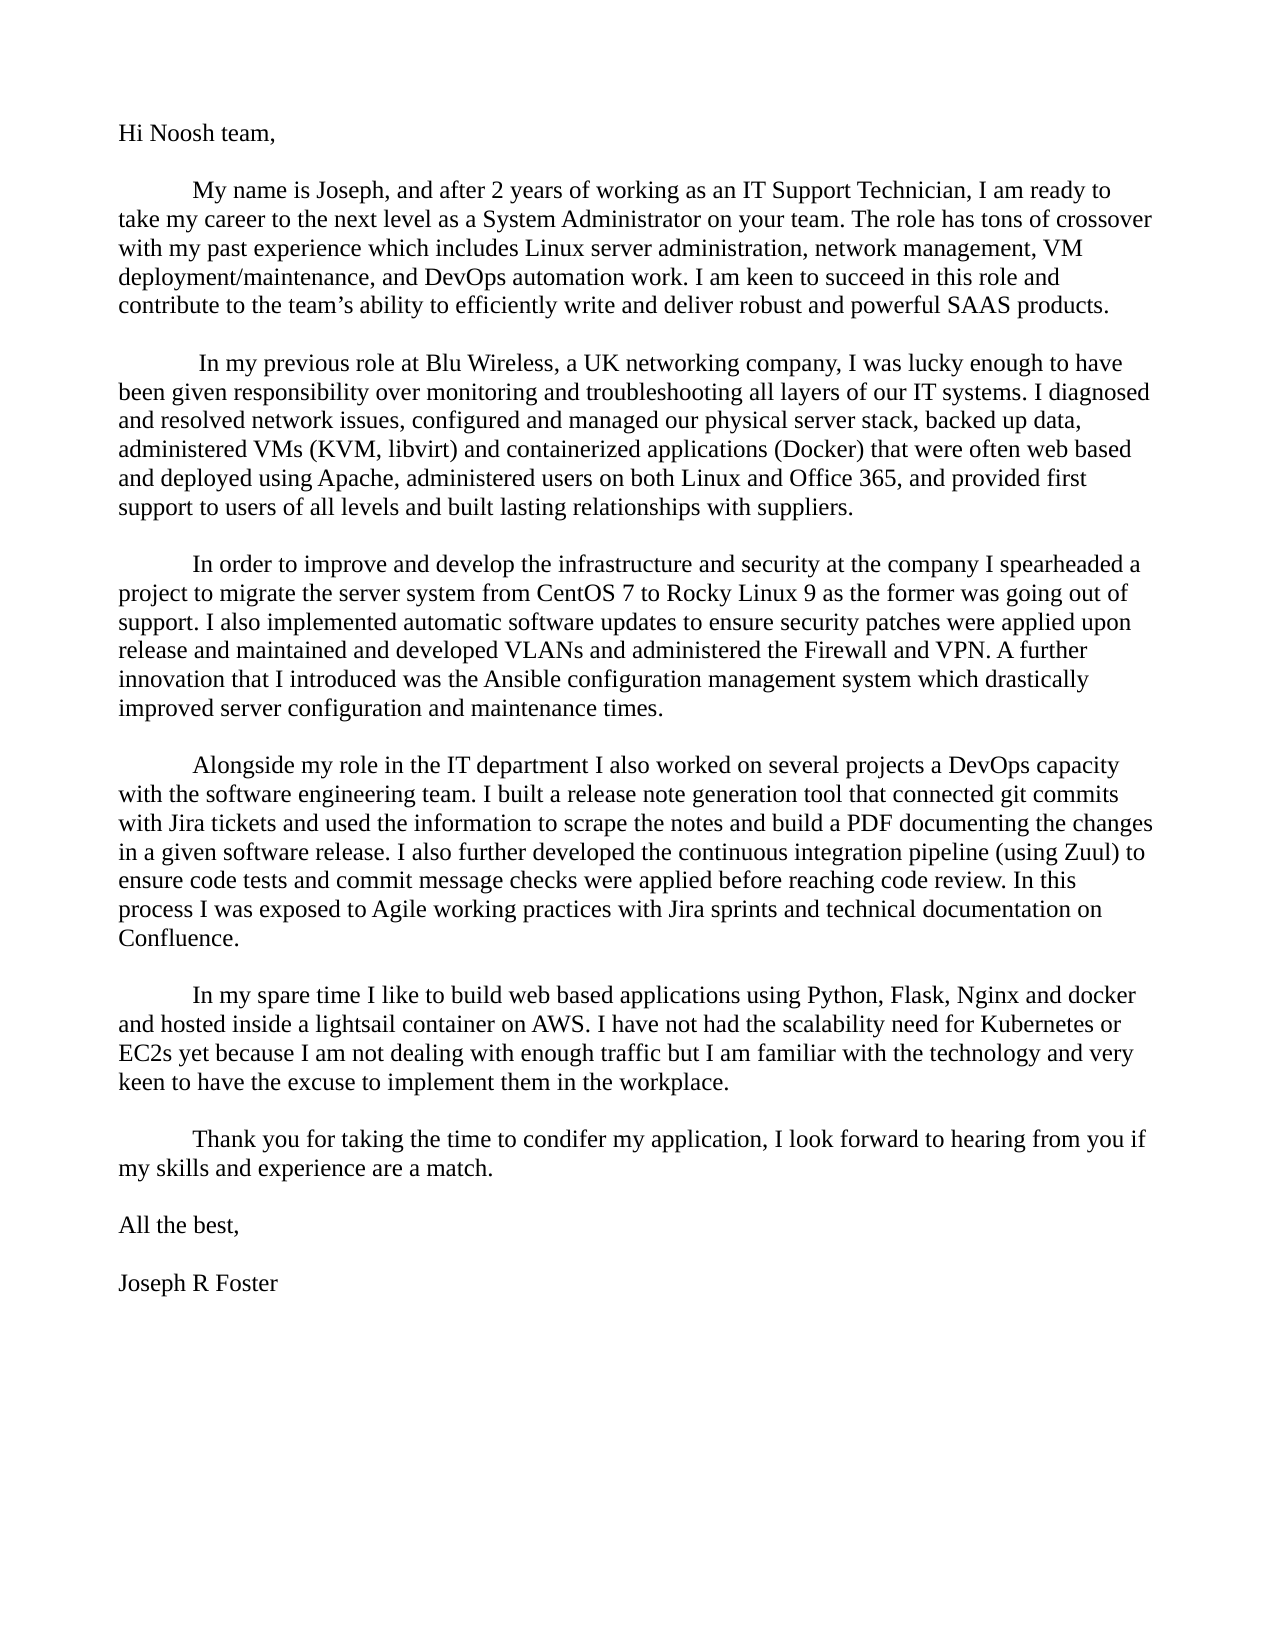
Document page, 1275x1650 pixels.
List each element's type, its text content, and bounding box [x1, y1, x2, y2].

text Alongside my role in the IT department I also worked on several projects a DevOps capacity with the software engineering team. I built a release note generation tool that connected git commits with Jira tickets and used the information to scrape the notes and build a PDF documenting the changes in a given software release. I also further developed the continuous integration pipeline (using Zuul) to ensure code tests and commit message checks were applied before reaching code review. In this process I was exposed to Agile working practices with Jira sprints and technical documentation on Confluence. [118, 751, 1157, 952]
text In my previous role at Blu Wireless, a UK networking company, I was lucky enough to have been given responsibility over monitoring and troubleshooting all layers of our IT systems. I diagnosed and resolved network issues, configured and managed our physical server stack, backed up data, administered VMs (KVM, libvirt) and containerized applications (Docker) that were often web based and deployed using Apache, administered users on both Linux and Office 365, and provided first support to users of all levels and built lasting relationships with suppliers. [118, 348, 1157, 521]
text Thank you for taking the time to condifer my application, I look forward to hearing from you if my skills and experience are a match. [118, 1124, 1157, 1182]
text All the best, [118, 1211, 1157, 1239]
text In order to improve and develop the infrastructure and security at the company I spearheaded a project to migrate the server system from CentOS 7 to Rocky Linux 9 as the former was going out of support. I also implemented automatic software updates to ensure security patches were applied upon release and maintained and developed VLANs and administered the Firewall and VPN. A further innovation that I introduced was the Ansible configuration management system which drastically improved server configuration and maintenance times. [118, 549, 1157, 722]
text In my spare time I like to build web based applications using Python, Flask, Nginx and docker and hosted inside a lightsail container on AWS. I have not had the scalability need for Kubernetes or EC2s yet because I am not dealing with enough traffic but I am familiar with the technology and very keen to have the excuse to implement them in the workplace. [118, 981, 1157, 1096]
text Hi Noosh team, [118, 118, 1157, 147]
text My name is Joseph, and after 2 years of working as an IT Support Technician, I am ready to take my career to the next level as a System Administrator on your team. The role has tons of crossover with my past experience which includes Linux server administration, network management, VM deployment/maintenance, and DevOps automation work. I am keen to succeed in this role and contribute to the team’s ability to efficiently write and deliver robust and powerful SAAS products. [118, 176, 1157, 319]
text Joseph R Foster [118, 1268, 1157, 1297]
